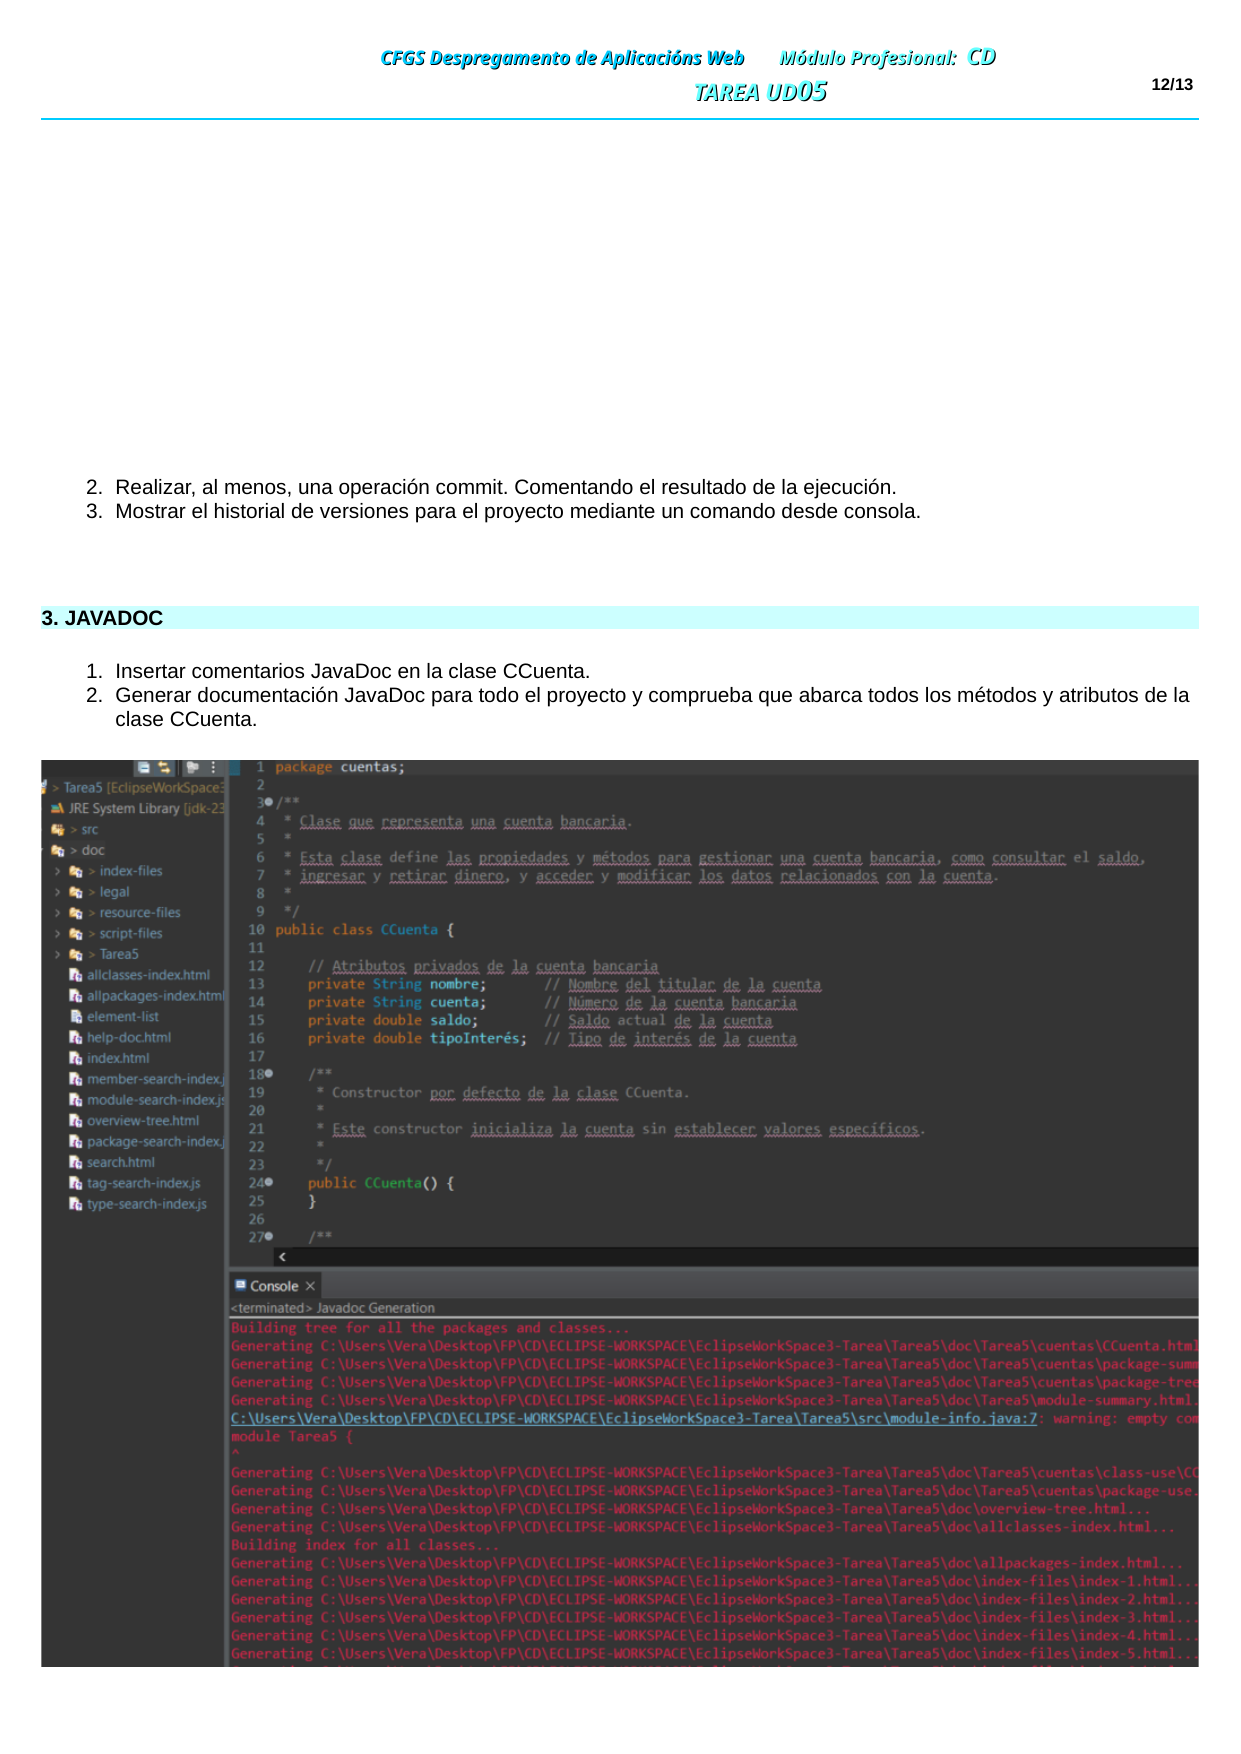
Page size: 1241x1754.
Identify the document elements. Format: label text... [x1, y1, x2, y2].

list Mostrar el historial de versiones para el proyecto mediante un comando desde consola. [86, 499, 1199, 523]
text 3. JAVADOC [41, 606, 1199, 629]
list Realizar, al menos, una operación commit. Comentando el resultado de la ejecución. [86, 475, 1199, 499]
list Insertar comentarios JavaDoc en la clase CCuenta. [86, 659, 1199, 683]
picture [41, 760, 1199, 1667]
list Generar documentación JavaDoc para todo el proyecto y comprueba que abarca todos los métodos y atributos de la clase CCuenta. [86, 683, 1199, 731]
